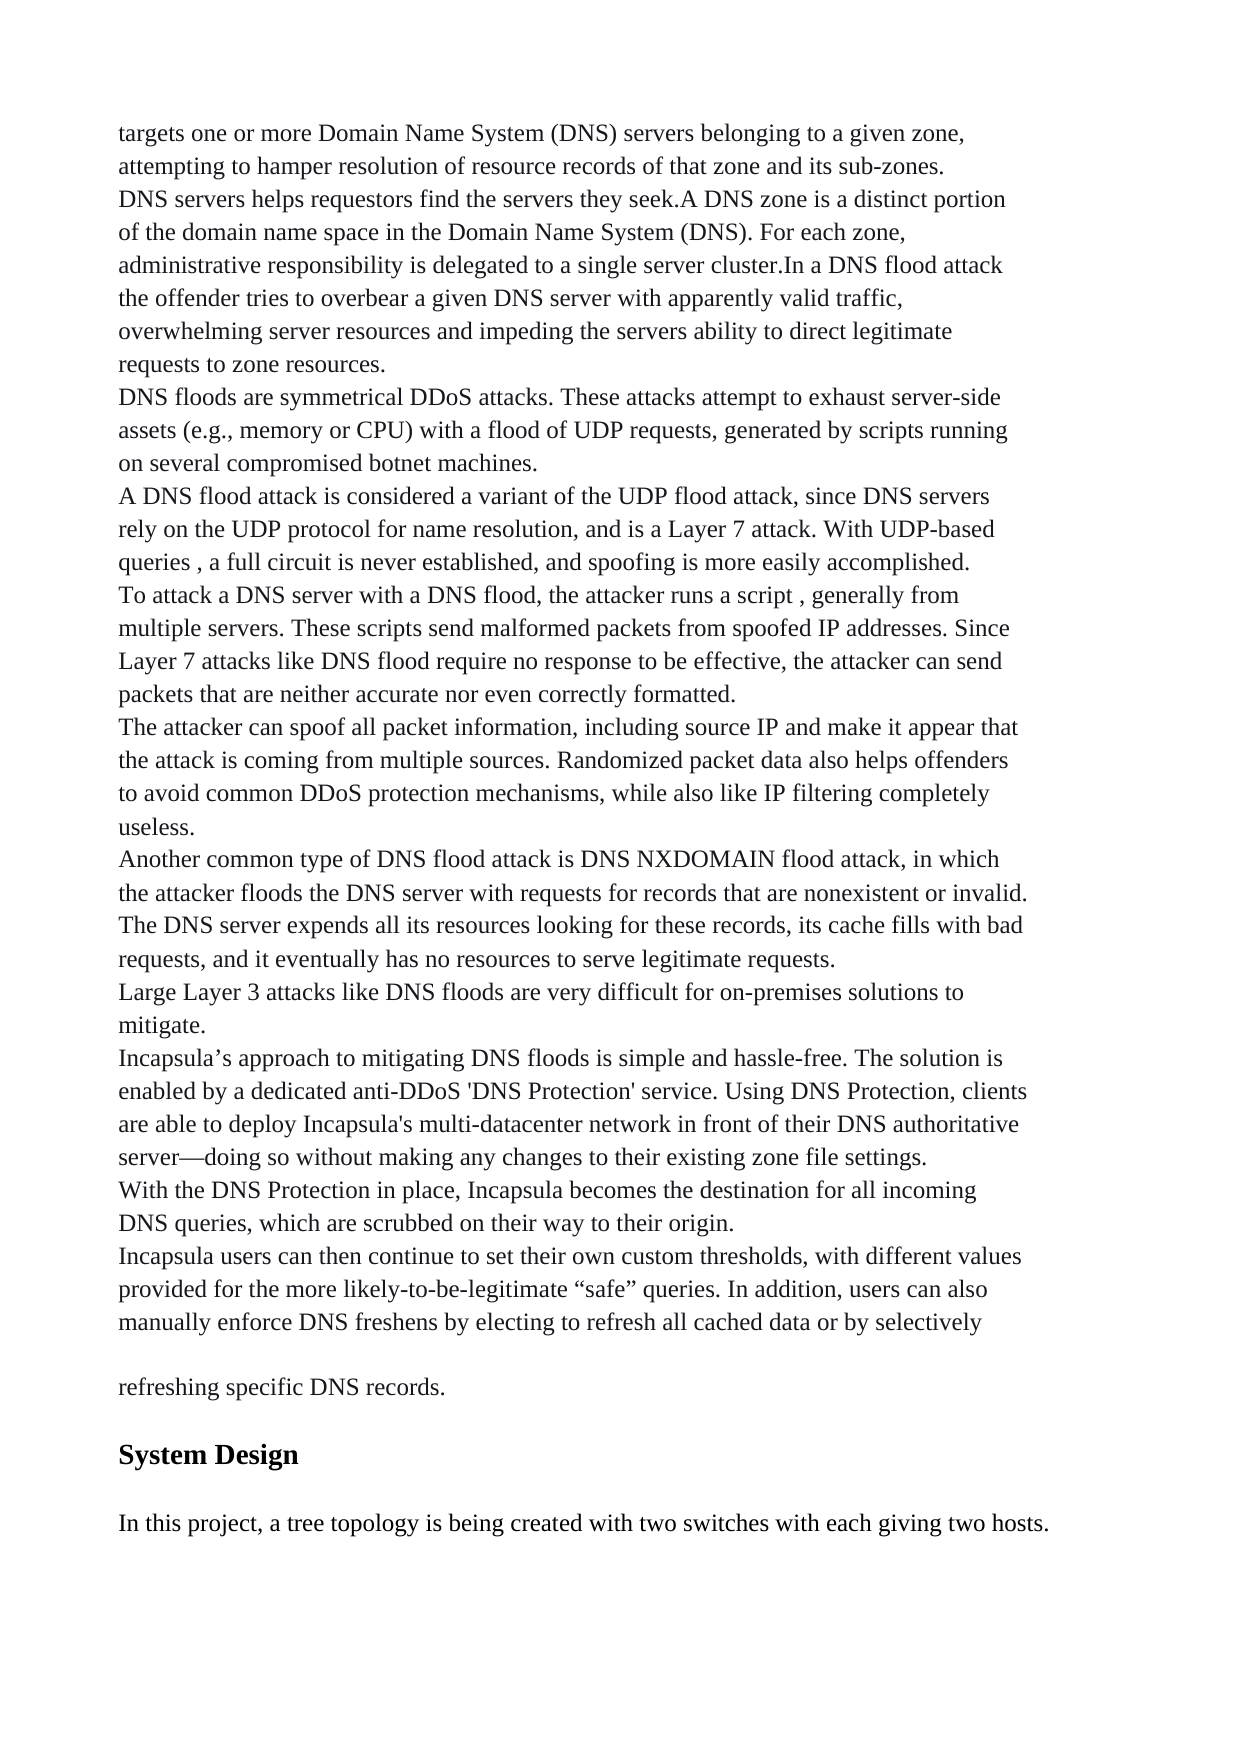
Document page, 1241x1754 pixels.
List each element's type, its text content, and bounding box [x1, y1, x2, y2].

text targets one or more Domain Name System (DNS) servers belonging to a given zone, [118, 118, 1122, 147]
text DNS servers helps requestors find the servers they seek.A DNS zone is a distinct portion [118, 184, 1122, 213]
text are able to deploy Incapsula's multi-datacenter network in front of their DNS authoritative [118, 1109, 1122, 1137]
text With the DNS Protection in place, Incapsula becomes the destination for all incoming [118, 1175, 1122, 1203]
text multiple servers. These scripts send malformed packets from spoofed IP addresses. Since [118, 613, 1122, 642]
text overwhelming server resources and impeding the servers ability to direct legitimate [118, 316, 1122, 345]
text System Design [118, 1437, 1122, 1471]
text DNS floods are symmetrical DDoS attacks. These attacks attempt to exhaust server-side [118, 382, 1122, 411]
text mitigate. [118, 1010, 1122, 1038]
text To attack a DNS server with a DNS flood, the attacker runs a script , generally from [118, 580, 1122, 609]
text server—doing so without making any changes to their existing zone file settings. [118, 1142, 1122, 1171]
text manually enforce DNS freshens by electing to refresh all cached data or by selectively [118, 1307, 1122, 1336]
text on several compromised botnet machines. [118, 448, 1122, 477]
text the offender tries to overbear a given DNS server with apparently valid traffic, [118, 283, 1122, 312]
text refreshing specific DNS records. [118, 1372, 1122, 1401]
text the attacker floods the DNS server with requests for records that are nonexistent or invalid. [118, 878, 1122, 906]
text Incapsula’s approach to mitigating DNS floods is simple and hassle-free. The solution is [118, 1043, 1122, 1071]
text the attack is coming from multiple sources. Randomized packet data also helps offenders [118, 746, 1122, 774]
text Another common type of DNS flood attack is DNS NXDOMAIN flood attack, in which [118, 844, 1122, 873]
text The attacker can spoof all packet information, including source IP and make it appear that [118, 712, 1122, 741]
text DNS queries, which are scrubbed on their way to their origin. [118, 1208, 1122, 1237]
text The DNS server expends all its resources looking for these records, its cache fills with bad [118, 911, 1122, 939]
text attempting to hamper resolution of resource records of that zone and its sub-zones. [118, 151, 1122, 180]
text A DNS flood attack is considered a variant of the UDP flood attack, since DNS servers [118, 481, 1122, 510]
text requests, and it eventually has no resources to serve legitimate requests. [118, 944, 1122, 972]
text enabled by a dedicated anti-DDoS 'DNS Protection' service. Using DNS Protection, clients [118, 1076, 1122, 1104]
text of the domain name space in the Domain Name System (DNS). For each zone, [118, 217, 1122, 246]
text packets that are neither accurate nor even correctly formatted. [118, 679, 1122, 708]
text rely on the UDP protocol for name resolution, and is a Layer 7 attack. With UDP-based [118, 514, 1122, 543]
text assets (e.g., memory or CPU) with a flood of UDP requests, generated by scripts running [118, 415, 1122, 444]
text In this project, a tree topology is being created with two switches with each giving two hosts. [118, 1508, 1122, 1537]
text requests to zone resources. [118, 349, 1122, 378]
text useless. [118, 812, 1122, 840]
text administrative responsibility is delegated to a single server cluster.In a DNS flood attack [118, 250, 1122, 279]
text Large Layer 3 attacks like DNS floods are very difficult for on-premises solutions to [118, 977, 1122, 1005]
text queries , a full circuit is never established, and spoofing is more easily accomplished. [118, 547, 1122, 576]
text to avoid common DDoS protection mechanisms, while also like IP filtering completely [118, 778, 1122, 807]
text provided for the more likely-to-be-legitimate “safe” queries. In addition, users can also [118, 1274, 1122, 1303]
text Layer 7 attacks like DNS flood require no response to be effective, the attacker can send [118, 646, 1122, 675]
text Incapsula users can then continue to set their own custom thresholds, with different values [118, 1241, 1122, 1269]
